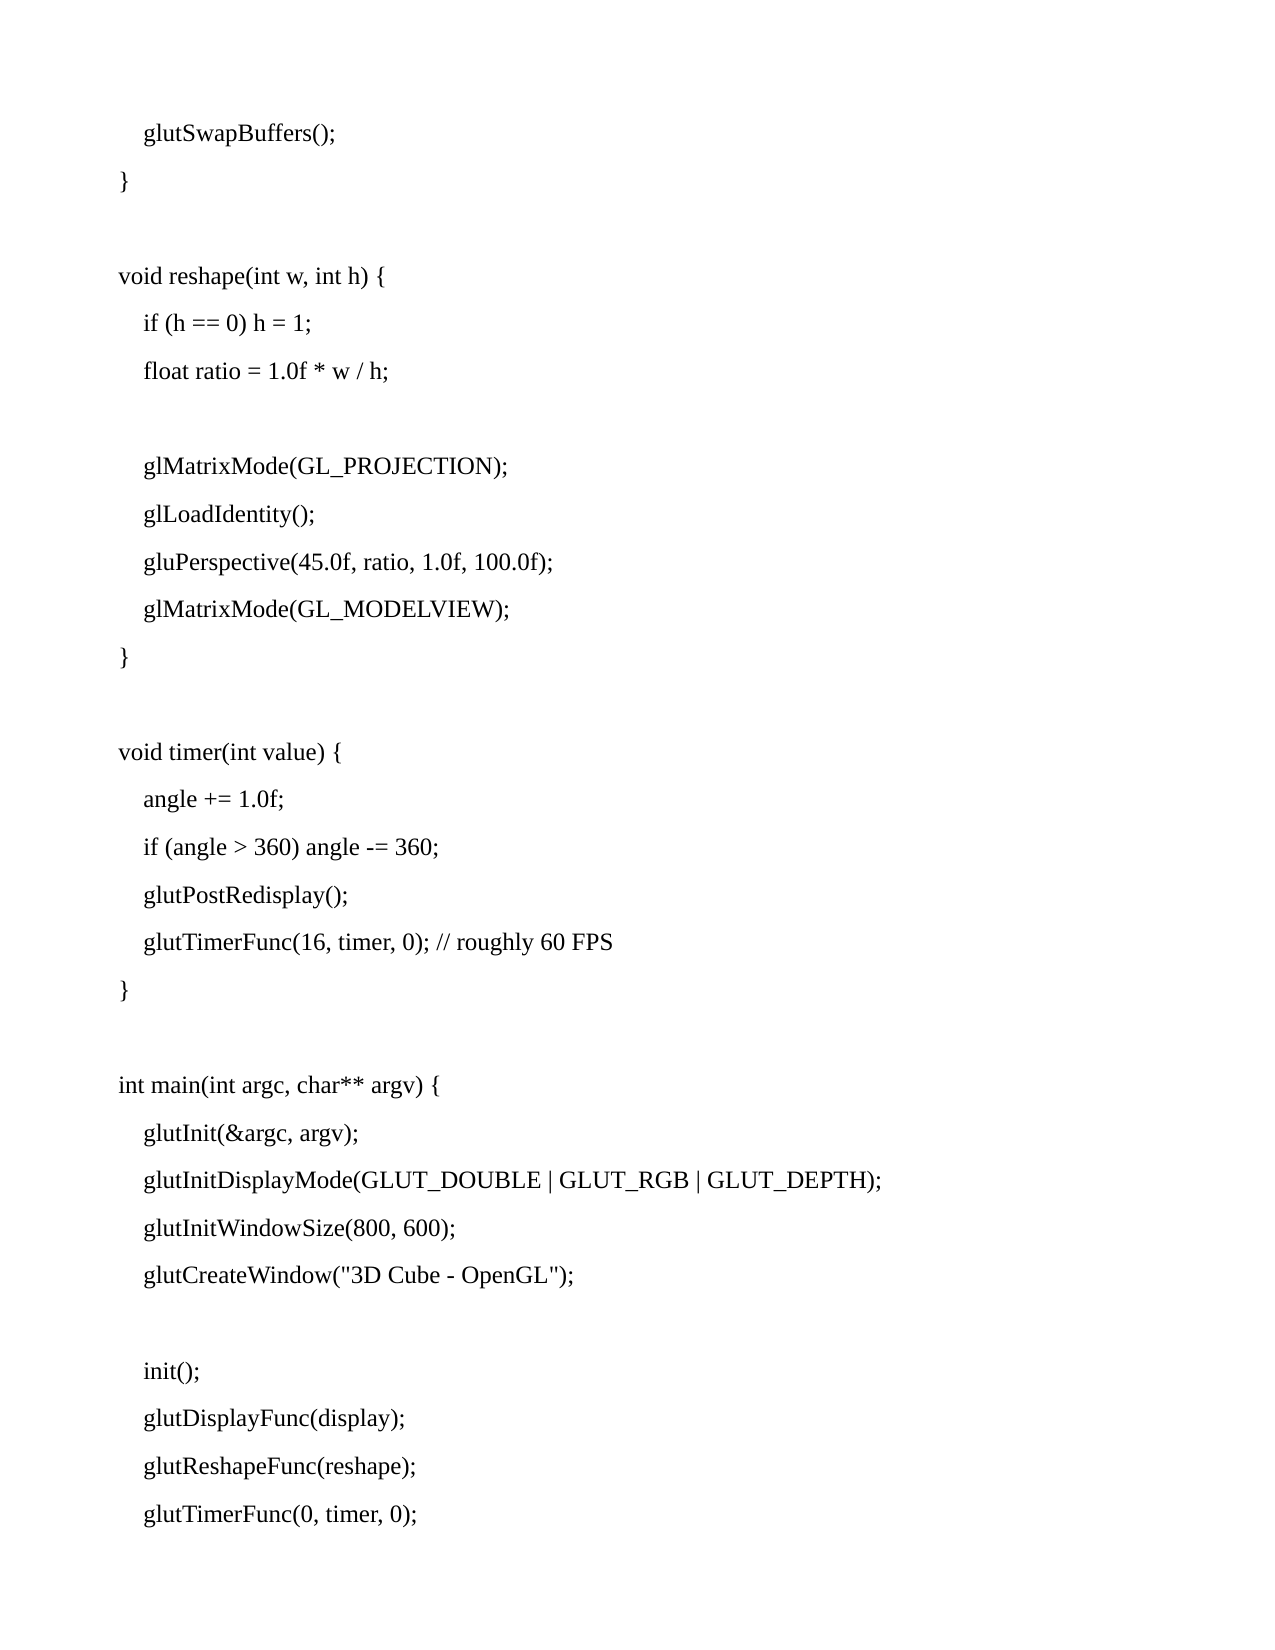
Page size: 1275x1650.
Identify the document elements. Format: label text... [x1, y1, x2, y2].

text glMatrixMode(GL_PROJECTION); [118, 451, 1157, 480]
text glutInitDisplayMode(GLUT_DOUBLE | GLUT_RGB | GLUT_DEPTH); [118, 1165, 1157, 1194]
text } [118, 642, 1157, 671]
text glutTimerFunc(16, timer, 0); // roughly 60 FPS [118, 927, 1157, 956]
text } [118, 975, 1157, 1004]
text glutInit(&argc, argv); [118, 1118, 1157, 1147]
text void timer(int value) { [118, 737, 1157, 766]
text if (h == 0) h = 1; [118, 308, 1157, 337]
text angle += 1.0f; [118, 784, 1157, 813]
text init(); [118, 1356, 1157, 1384]
text glMatrixMode(GL_MODELVIEW); [118, 594, 1157, 623]
text if (angle > 360) angle -= 360; [118, 832, 1157, 861]
text } [118, 166, 1157, 194]
text glutSwapBuffers(); [118, 118, 1157, 147]
text glutTimerFunc(0, timer, 0); [118, 1499, 1157, 1527]
text void reshape(int w, int h) { [118, 261, 1157, 290]
text glutDisplayFunc(display); [118, 1403, 1157, 1432]
text glutCreateWindow("3D Cube - OpenGL"); [118, 1261, 1157, 1289]
text float ratio = 1.0f * w / h; [118, 356, 1157, 385]
text int main(int argc, char** argv) { [118, 1070, 1157, 1099]
text glutReshapeFunc(reshape); [118, 1451, 1157, 1480]
text glutPostRedisplay(); [118, 880, 1157, 908]
text glLoadIdentity(); [118, 499, 1157, 528]
text gluPerspective(45.0f, ratio, 1.0f, 100.0f); [118, 547, 1157, 575]
text glutInitWindowSize(800, 600); [118, 1213, 1157, 1242]
